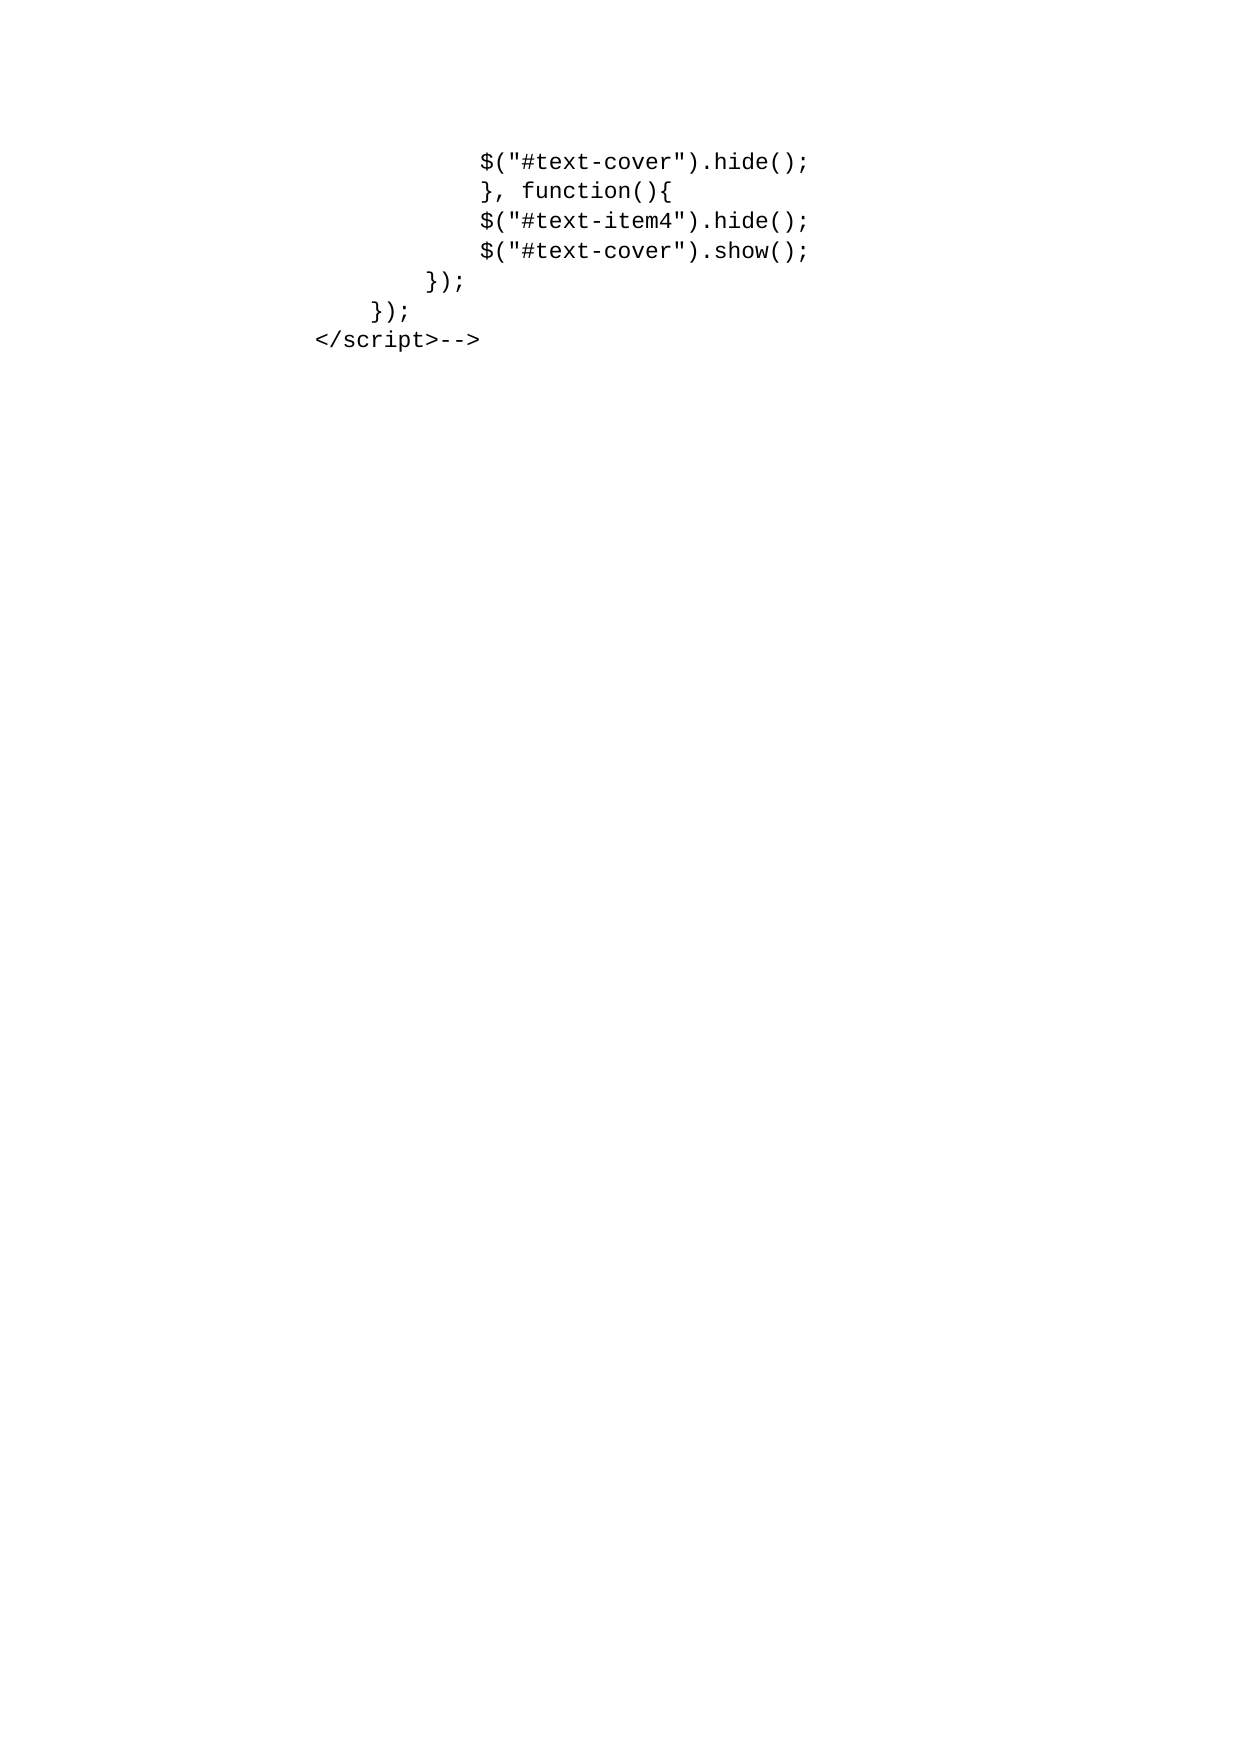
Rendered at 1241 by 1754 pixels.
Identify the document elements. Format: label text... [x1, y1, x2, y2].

text $("#text-item4").hide(); [150, 209, 1090, 236]
text </script>--> [150, 329, 1090, 355]
text $("#text-cover").hide(); [150, 150, 1090, 176]
text }); [150, 299, 1090, 325]
text }); [150, 269, 1090, 295]
text $("#text-cover").show(); [150, 239, 1090, 265]
text }, function(){ [150, 180, 1090, 206]
